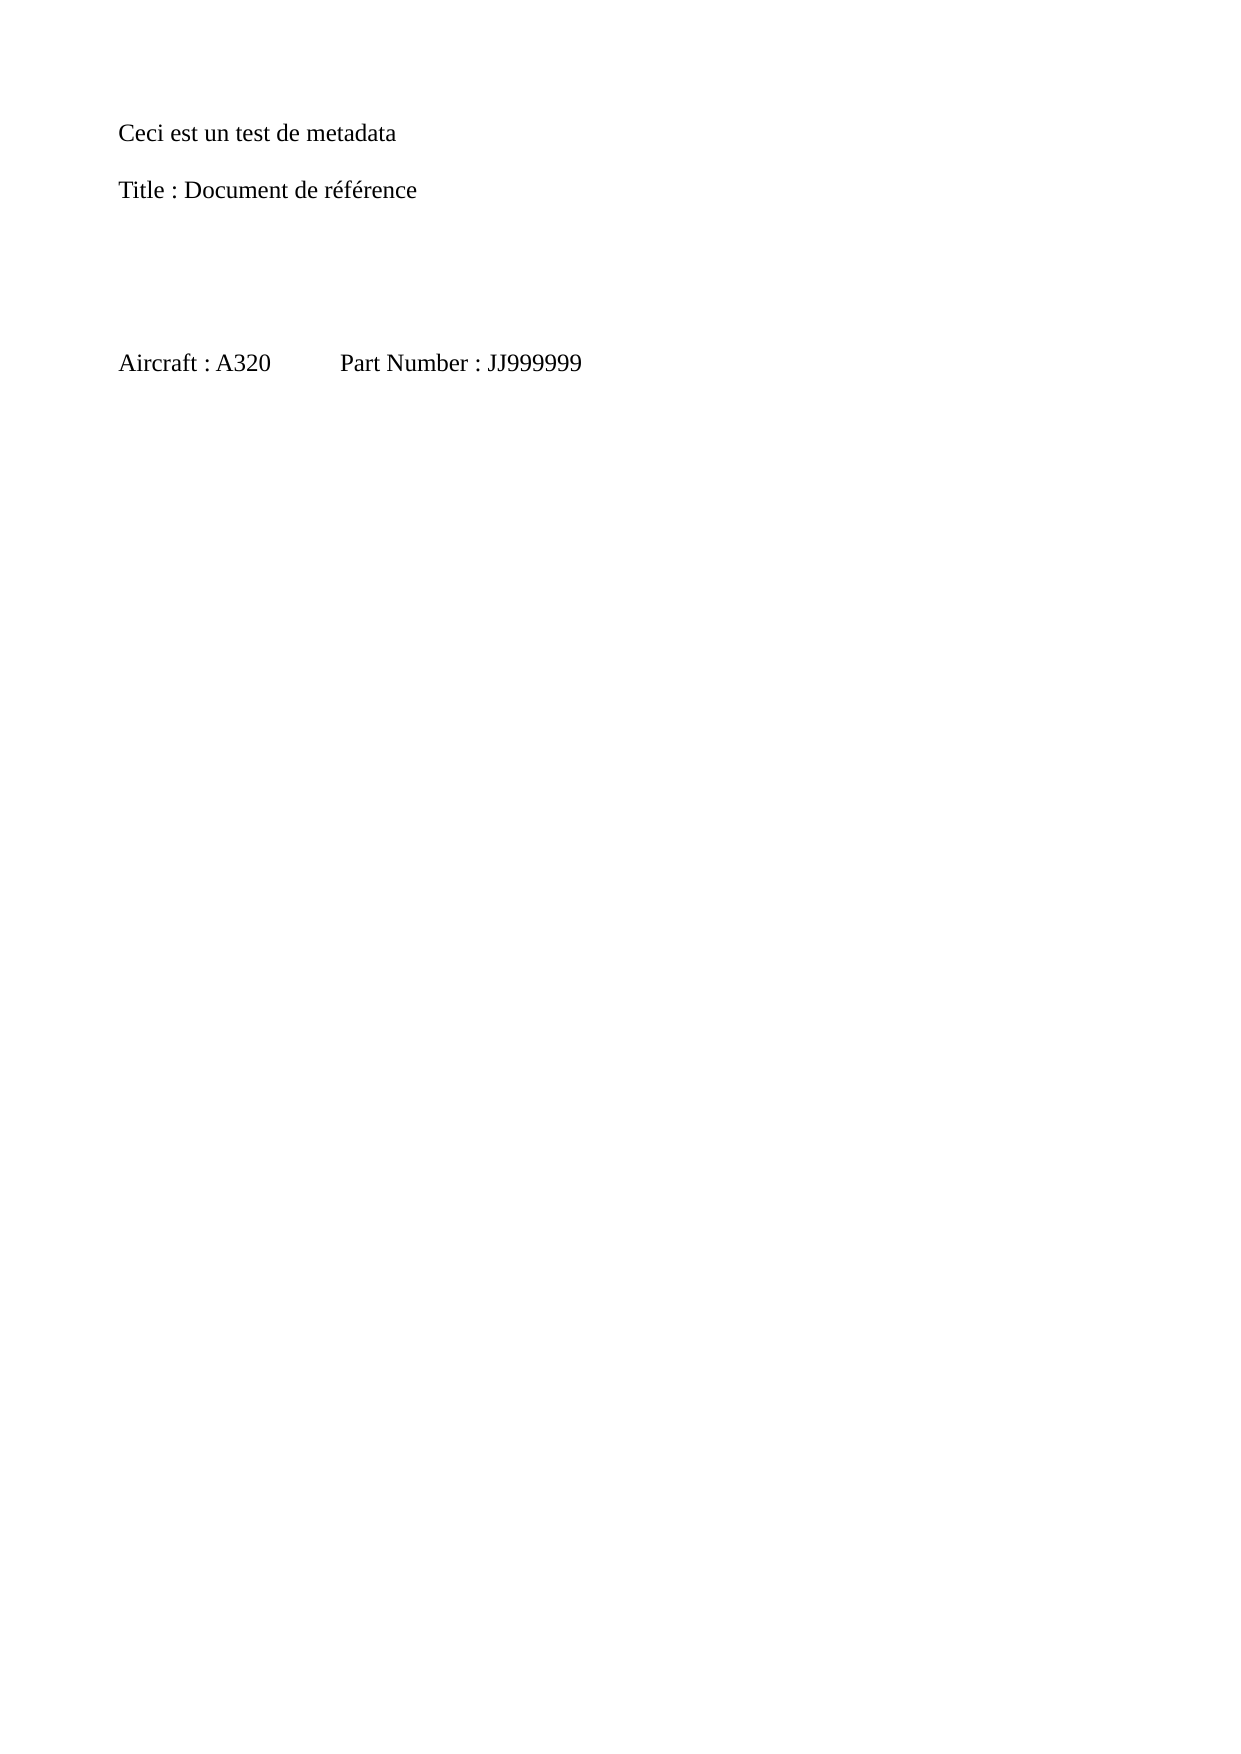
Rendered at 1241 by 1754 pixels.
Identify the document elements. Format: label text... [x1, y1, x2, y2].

text Ceci est un test de metadata [118, 118, 1122, 147]
text Title : Document de référence [118, 176, 1122, 204]
text Aircraft : A320 Part Number : JJ999999 [118, 348, 1122, 377]
